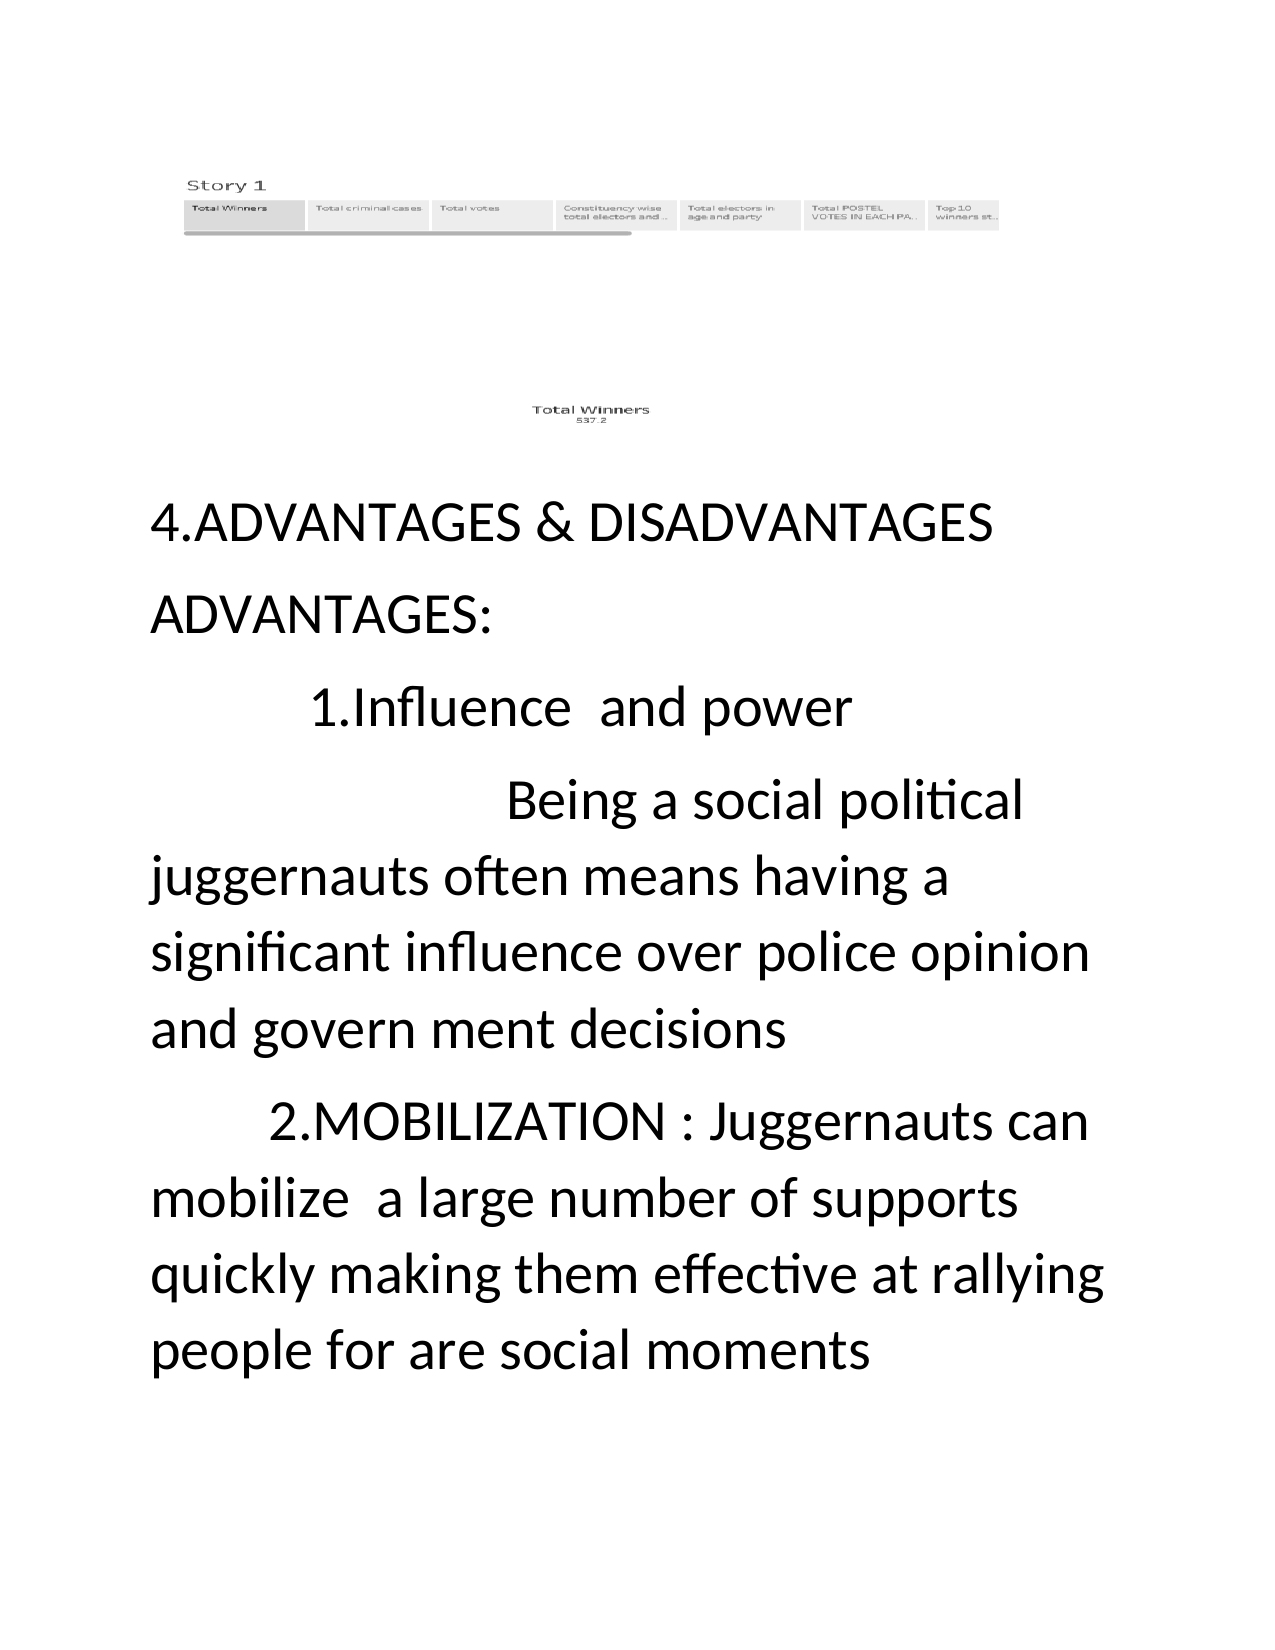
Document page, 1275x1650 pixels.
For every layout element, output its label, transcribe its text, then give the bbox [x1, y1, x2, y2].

text 1.Influence and power [150, 670, 1125, 741]
text 4.ADVANTAGES & DISADVANTAGES [150, 484, 1125, 556]
text 2.MOBILIZATION : Juggernauts can mobilize a large number of supports quickly making them effective at rallying people for are social moments [150, 1084, 1125, 1384]
text Being a social political juggernauts often means having a significant influence over police opinion and govern ment decisions [150, 763, 1125, 1063]
text ADVANTAGES: [150, 577, 1125, 648]
